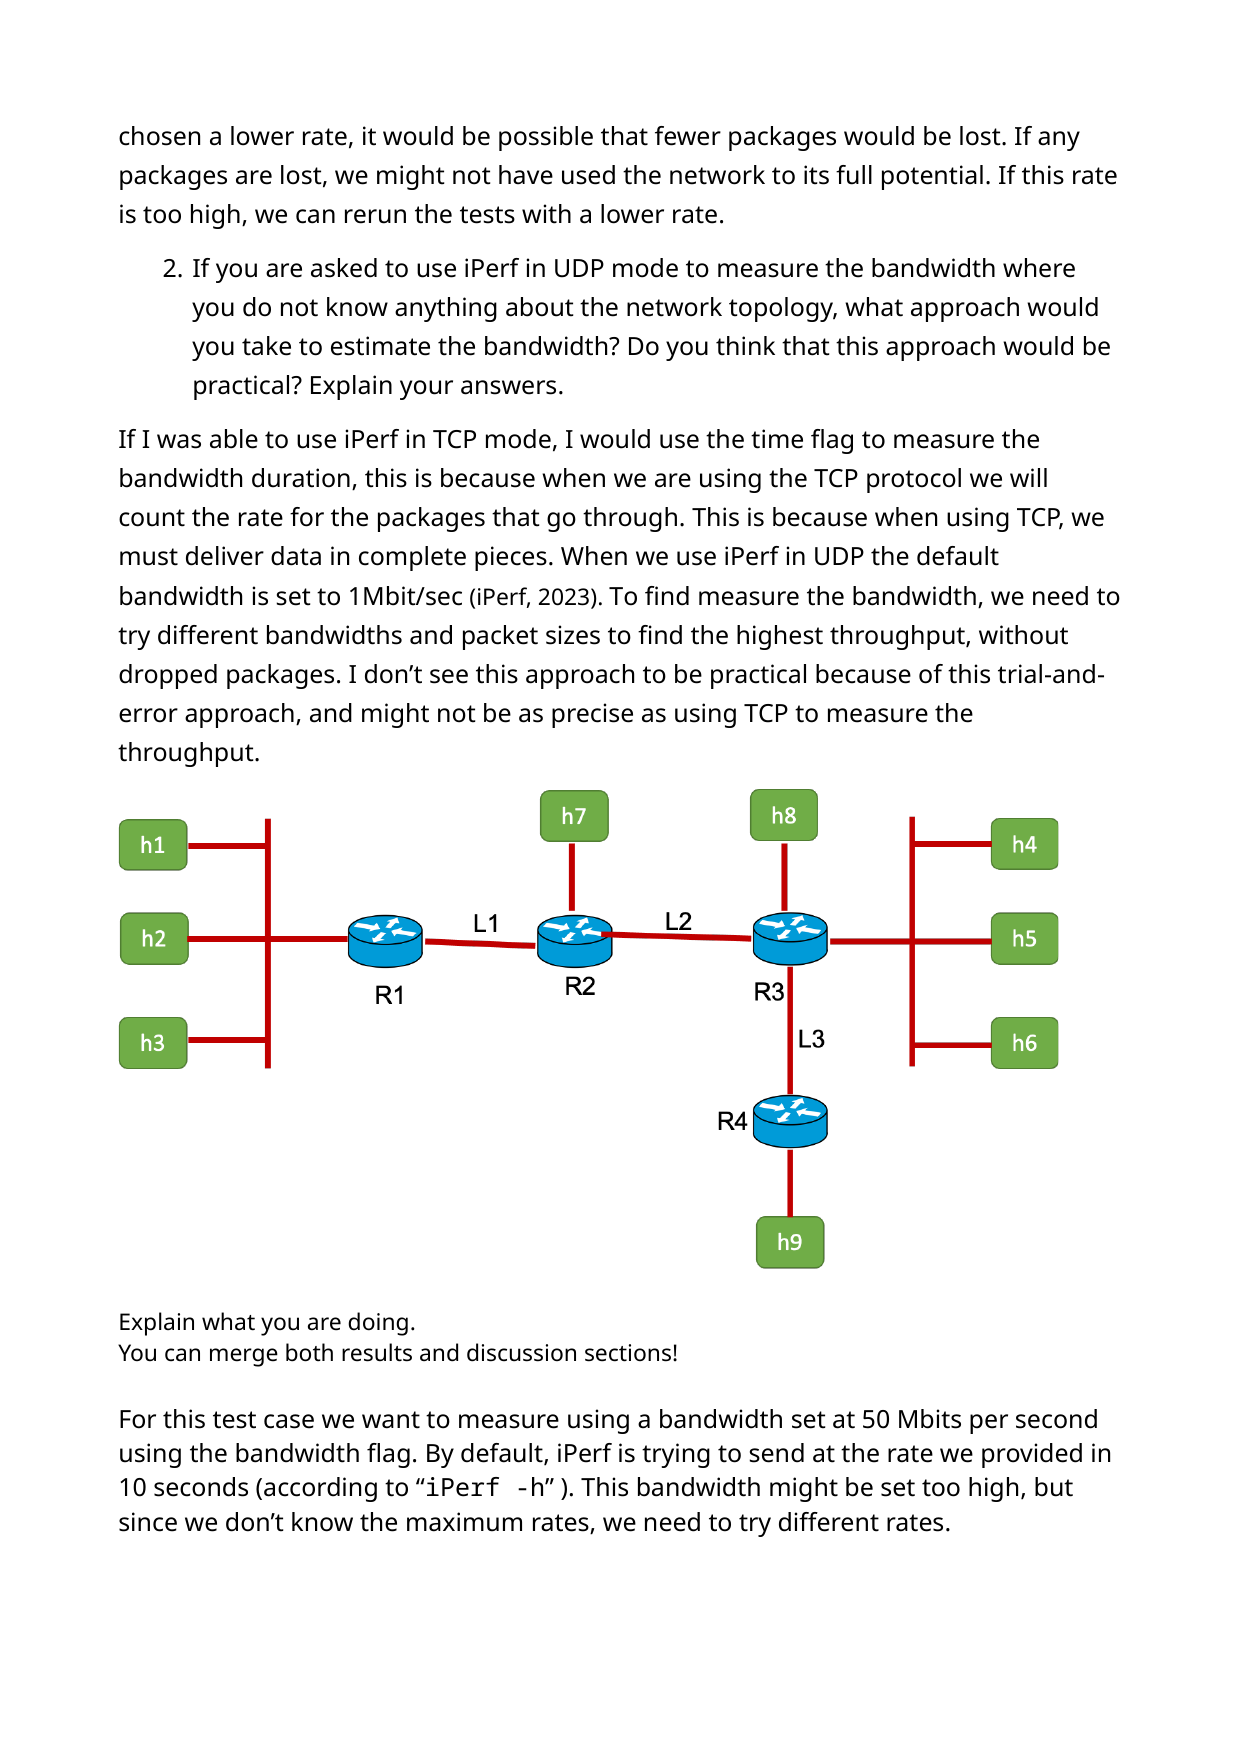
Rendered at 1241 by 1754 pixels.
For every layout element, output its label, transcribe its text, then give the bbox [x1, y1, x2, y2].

list If you are asked to use iPerf in UDP mode to measure the bandwidth where you do not know anything about the network topology, what approach would you take to estimate the bandwidth? Do you think that this approach would be practical? Explain your answers. [162, 250, 1122, 402]
picture [118, 788, 1059, 1272]
text Explain what you are doing. [118, 1305, 1122, 1337]
text chosen a lower rate, it would be possible that fewer packages would be lost. If any packages are lost, we might not have used the network to its full potential. If this rate is too high, we can rerun the tests with a lower rate. [118, 118, 1122, 231]
text For this test case we want to measure using a bandwidth set at 50 Mbits per second using the bandwidth flag. By default, iPerf is trying to send at the rate we provided in 10 seconds (according to “iPerf -h” ). This bandwidth might be set too high, but since we don’t know the maximum rates, we need to try different rates. [118, 1402, 1122, 1538]
text You can merge both results and discussion sections! [118, 1337, 1122, 1368]
text If I was able to use iPerf in TCP mode, I would use the time flag to measure the bandwidth duration, this is because when we are using the TCP protocol we will count the rate for the packages that go through. This is because when using TCP, we must deliver data in complete pieces. When we use iPerf in UDP the default bandwidth is set to 1Mbit/sec (iPerf, 2023). To find measure the bandwidth, we need to try different bandwidths and packet sizes to find the highest throughput, without dropped packages. I don’t see this approach to be practical because of this trial-and-error approach, and might not be as precise as using TCP to measure the throughput. [118, 421, 1122, 769]
